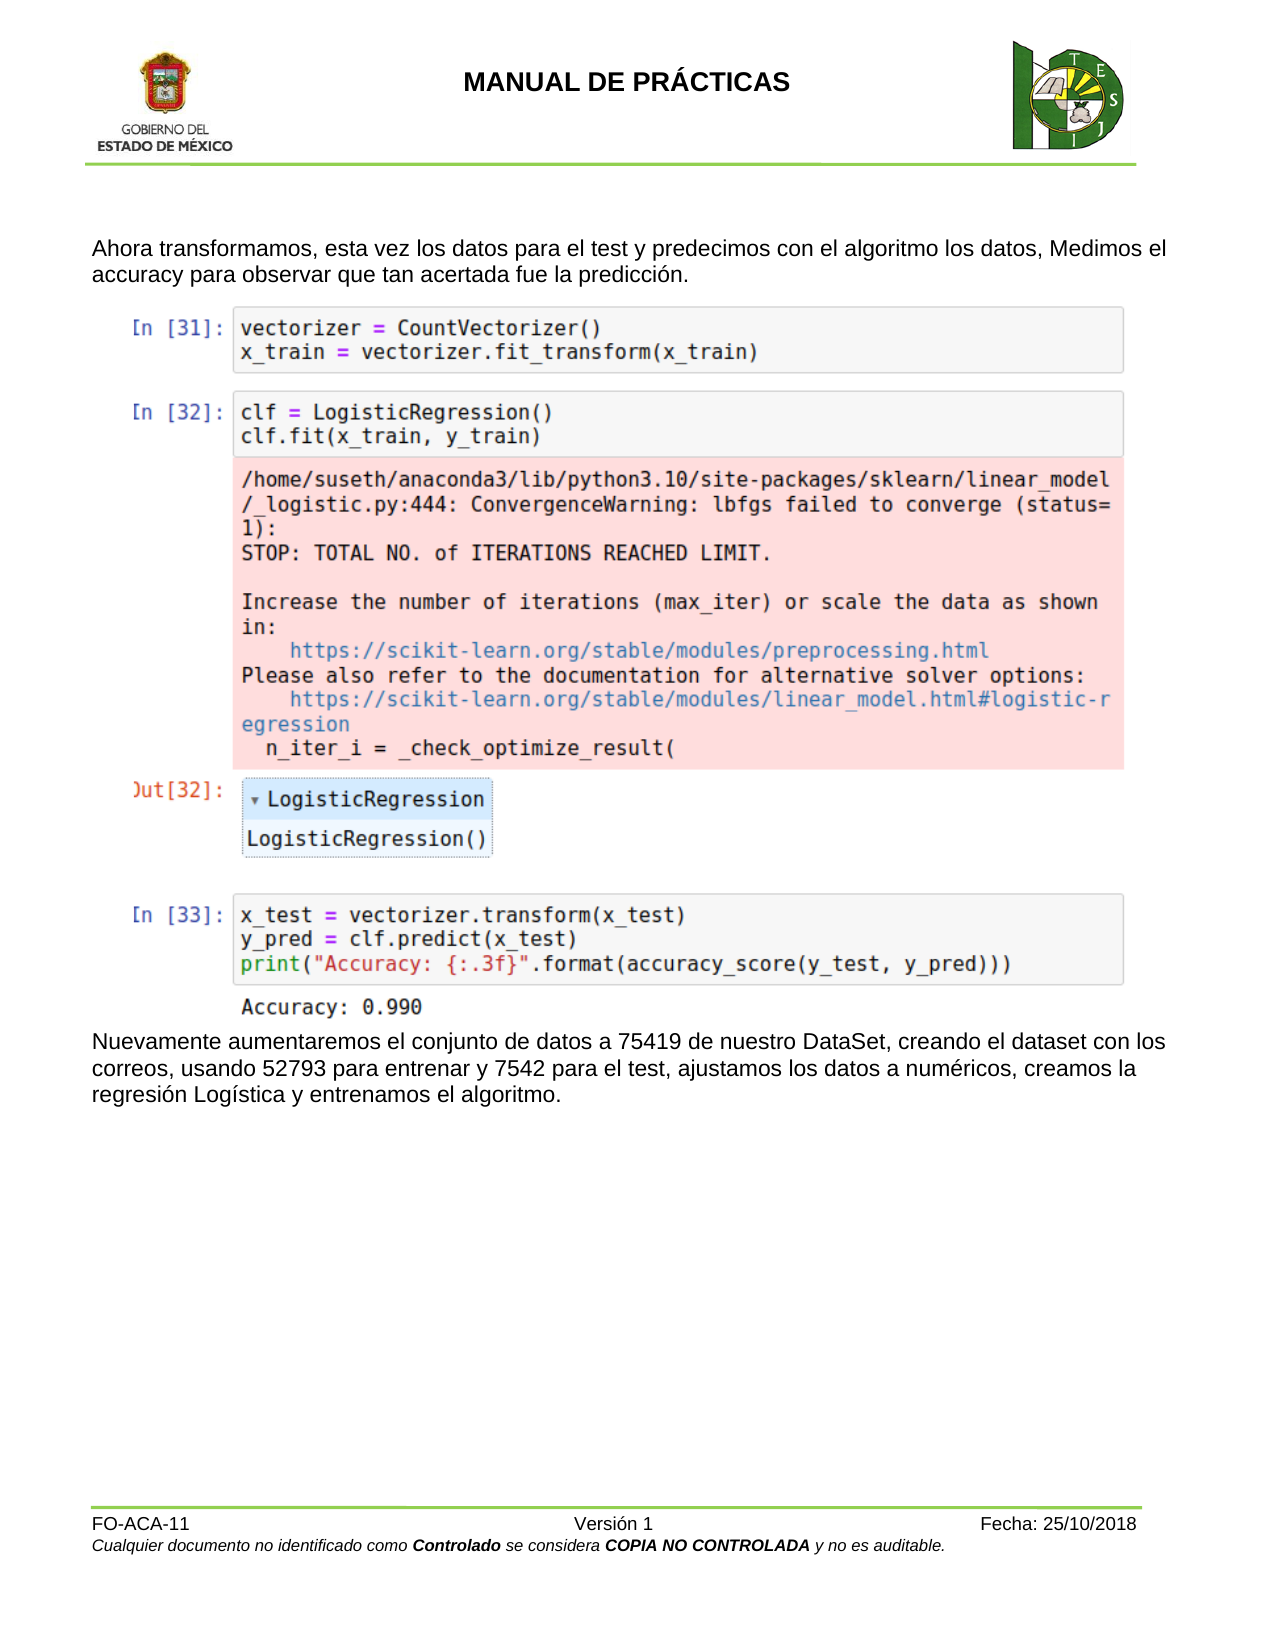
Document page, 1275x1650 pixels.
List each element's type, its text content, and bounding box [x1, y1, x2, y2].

text Nuevamente aumentaremos el conjunto de datos a 75419 de nuestro DataSet, creando el dataset con los correos, usando 52793 para entrenar y 7542 para el test, ajustamos los datos a numéricos, creamos la regresión Logística y entrenamos el algoritmo. [92, 287, 1177, 1134]
text Ahora transformamos, esta vez los datos para el test y predecimos con el algoritmo los datos, Medimos el accuracy para observar que tan acertada fue la predicción. [92, 235, 1177, 287]
picture [1012, 40, 1130, 156]
picture [89, 41, 235, 160]
picture [133, 292, 1140, 1029]
